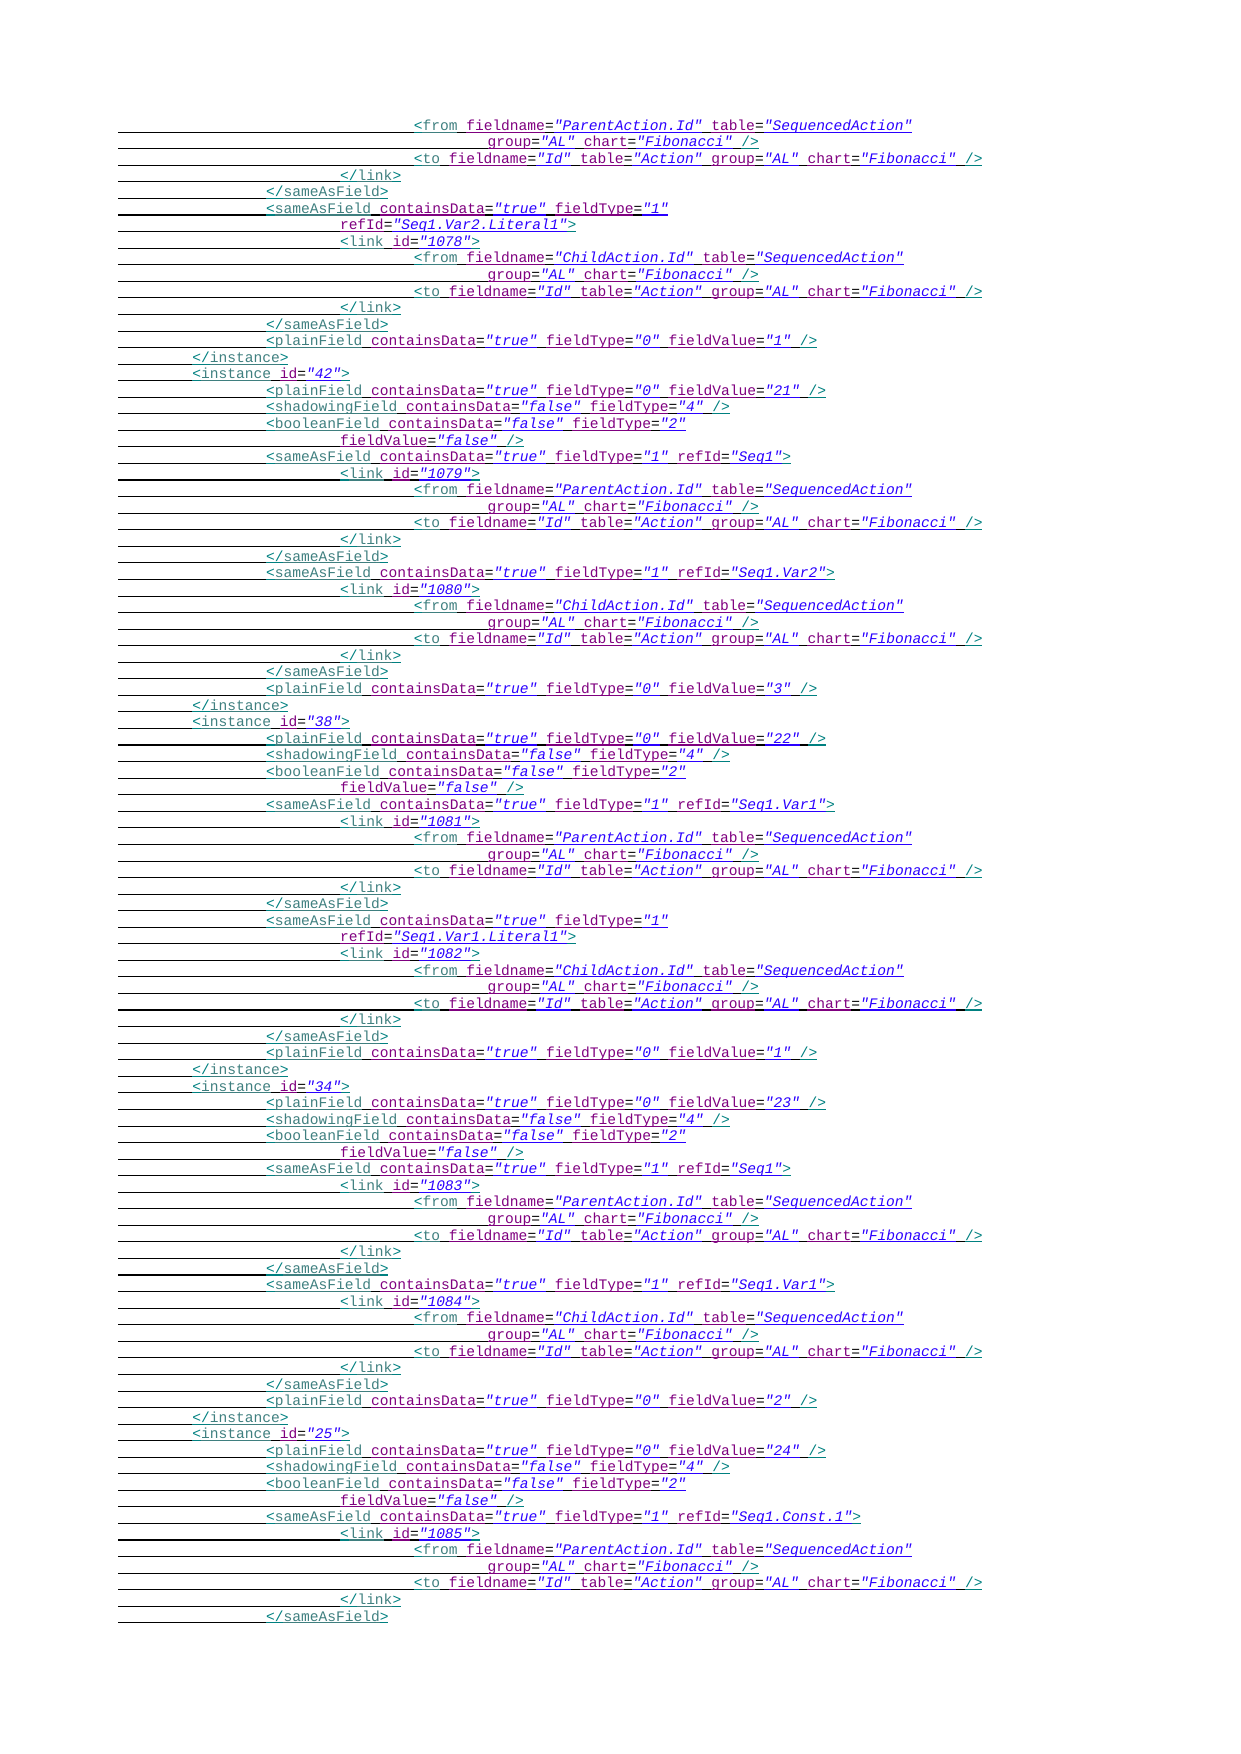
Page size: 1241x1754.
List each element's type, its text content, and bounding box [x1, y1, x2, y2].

text <plainField containsData="true" fieldType="0" fieldValue="3" /> [118, 681, 1122, 698]
text <from fieldname="ParentAction.Id" table="SequencedAction" [118, 118, 1122, 135]
text group="AL" chart="Fibonacci" /> [118, 267, 1122, 284]
text <to fieldname="Id" table="Action" group="AL" chart="Fibonacci" /> [118, 1228, 1122, 1244]
text <sameAsField containsData="true" fieldType="1" refId="Seq1"> [118, 1162, 1122, 1178]
text <booleanField containsData="false" fieldType="2" [118, 1476, 1122, 1493]
text </link> [118, 532, 1122, 549]
text <instance id="38"> [118, 714, 1122, 731]
text <sameAsField containsData="true" fieldType="1" [118, 913, 1122, 930]
text <to fieldname="Id" table="Action" group="AL" chart="Fibonacci" /> [118, 151, 1122, 168]
text <to fieldname="Id" table="Action" group="AL" chart="Fibonacci" /> [118, 632, 1122, 648]
text <plainField containsData="true" fieldType="0" fieldValue="1" /> [118, 333, 1122, 350]
text <to fieldname="Id" table="Action" group="AL" chart="Fibonacci" /> [118, 516, 1122, 532]
text <sameAsField containsData="true" fieldType="1" refId="Seq1.Var2"> [118, 565, 1122, 582]
text <link id="1080"> [118, 582, 1122, 598]
text group="AL" chart="Fibonacci" /> [118, 1211, 1122, 1228]
text </instance> [118, 350, 1122, 367]
text <plainField containsData="true" fieldType="0" fieldValue="23" /> [118, 1095, 1122, 1112]
text <shadowingField containsData="false" fieldType="4" /> [118, 747, 1122, 764]
text <from fieldname="ParentAction.Id" table="SequencedAction" [118, 1195, 1122, 1211]
text </sameAsField> [118, 1609, 1122, 1625]
text <booleanField containsData="false" fieldType="2" [118, 416, 1122, 433]
text <sameAsField containsData="true" fieldType="1" refId="Seq1.Var1"> [118, 797, 1122, 814]
text <plainField containsData="true" fieldType="0" fieldValue="22" /> [118, 731, 1122, 747]
text <from fieldname="ChildAction.Id" table="SequencedAction" [118, 963, 1122, 979]
text group="AL" chart="Fibonacci" /> [118, 847, 1122, 863]
text </instance> [118, 1062, 1122, 1079]
text <to fieldname="Id" table="Action" group="AL" chart="Fibonacci" /> [118, 1576, 1122, 1592]
text <link id="1082"> [118, 946, 1122, 963]
text </link> [118, 648, 1122, 665]
text <link id="1085"> [118, 1526, 1122, 1542]
text <instance id="34"> [118, 1079, 1122, 1095]
text <booleanField containsData="false" fieldType="2" [118, 764, 1122, 781]
text group="AL" chart="Fibonacci" /> [118, 135, 1122, 151]
text refId="Seq1.Var1.Literal1"> [118, 930, 1122, 946]
text <link id="1081"> [118, 814, 1122, 830]
text fieldValue="false" /> [118, 433, 1122, 449]
text <from fieldname="ChildAction.Id" table="SequencedAction" [118, 1311, 1122, 1327]
text <to fieldname="Id" table="Action" group="AL" chart="Fibonacci" /> [118, 996, 1122, 1012]
text </link> [118, 1360, 1122, 1377]
text </sameAsField> [118, 665, 1122, 681]
text </sameAsField> [118, 897, 1122, 913]
text <plainField containsData="true" fieldType="0" fieldValue="2" /> [118, 1393, 1122, 1410]
text </link> [118, 168, 1122, 184]
text fieldValue="false" /> [118, 781, 1122, 797]
text <link id="1078"> [118, 234, 1122, 251]
text <from fieldname="ChildAction.Id" table="SequencedAction" [118, 251, 1122, 267]
text group="AL" chart="Fibonacci" /> [118, 499, 1122, 516]
text </sameAsField> [118, 549, 1122, 565]
text </link> [118, 1012, 1122, 1029]
text <from fieldname="ChildAction.Id" table="SequencedAction" [118, 598, 1122, 615]
text <sameAsField containsData="true" fieldType="1" refId="Seq1.Var1"> [118, 1277, 1122, 1294]
text </instance> [118, 698, 1122, 714]
text group="AL" chart="Fibonacci" /> [118, 1559, 1122, 1576]
text <plainField containsData="true" fieldType="0" fieldValue="21" /> [118, 383, 1122, 400]
text <shadowingField containsData="false" fieldType="4" /> [118, 1112, 1122, 1128]
text <sameAsField containsData="true" fieldType="1" refId="Seq1.Const.1"> [118, 1509, 1122, 1526]
text <sameAsField containsData="true" fieldType="1" [118, 201, 1122, 217]
text <booleanField containsData="false" fieldType="2" [118, 1128, 1122, 1145]
text </sameAsField> [118, 1261, 1122, 1277]
text <link id="1083"> [118, 1178, 1122, 1195]
text <link id="1079"> [118, 466, 1122, 482]
text </sameAsField> [118, 317, 1122, 333]
text <sameAsField containsData="true" fieldType="1" refId="Seq1"> [118, 449, 1122, 466]
text fieldValue="false" /> [118, 1493, 1122, 1509]
text </sameAsField> [118, 1377, 1122, 1393]
text </sameAsField> [118, 1029, 1122, 1046]
text group="AL" chart="Fibonacci" /> [118, 1327, 1122, 1344]
text </link> [118, 300, 1122, 317]
text fieldValue="false" /> [118, 1145, 1122, 1162]
text <from fieldname="ParentAction.Id" table="SequencedAction" [118, 1542, 1122, 1559]
text <instance id="42"> [118, 367, 1122, 383]
text </link> [118, 1244, 1122, 1261]
text <to fieldname="Id" table="Action" group="AL" chart="Fibonacci" /> [118, 284, 1122, 300]
text </link> [118, 880, 1122, 897]
text <from fieldname="ParentAction.Id" table="SequencedAction" [118, 830, 1122, 847]
text <from fieldname="ParentAction.Id" table="SequencedAction" [118, 482, 1122, 499]
text refId="Seq1.Var2.Literal1"> [118, 217, 1122, 234]
text <plainField containsData="true" fieldType="0" fieldValue="24" /> [118, 1443, 1122, 1460]
text group="AL" chart="Fibonacci" /> [118, 615, 1122, 632]
text </sameAsField> [118, 184, 1122, 201]
text <shadowingField containsData="false" fieldType="4" /> [118, 400, 1122, 416]
text <link id="1084"> [118, 1294, 1122, 1311]
text <to fieldname="Id" table="Action" group="AL" chart="Fibonacci" /> [118, 1344, 1122, 1360]
text <shadowingField containsData="false" fieldType="4" /> [118, 1460, 1122, 1476]
text <to fieldname="Id" table="Action" group="AL" chart="Fibonacci" /> [118, 863, 1122, 880]
text <plainField containsData="true" fieldType="0" fieldValue="1" /> [118, 1046, 1122, 1062]
text </link> [118, 1592, 1122, 1609]
text </instance> [118, 1410, 1122, 1427]
text group="AL" chart="Fibonacci" /> [118, 979, 1122, 996]
text <instance id="25"> [118, 1427, 1122, 1443]
